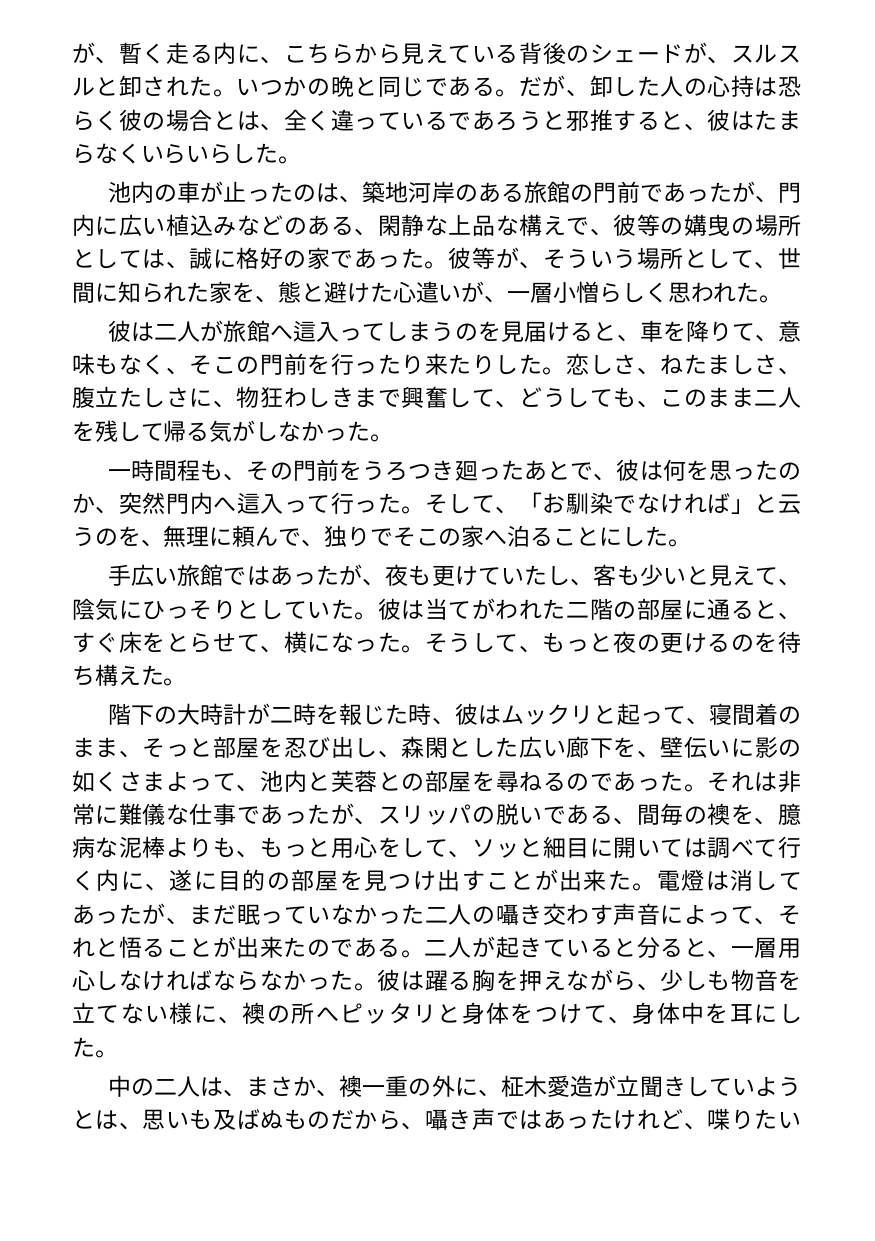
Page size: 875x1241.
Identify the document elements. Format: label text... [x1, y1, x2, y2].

text 手広い旅館ではあったが、夜も更けていたし、客も少いと見えて、陰気にひっそりとしていた。彼は当てがわれた二階の部屋に通ると、すぐ床をとらせて、横になった。そうして、もっと夜の更けるのを待ち構えた。 [72, 558, 802, 691]
text 一時間程も、その門前をうろつき廻ったあとで、彼は何を思ったのか、突然門内へ這入って行った。そして、「お馴染でなければ」と云うのを、無理に頼んで、独りでそこの家へ泊ることにした。 [72, 453, 802, 552]
text 階下の大時計が二時を報じた時、彼はムックリと起って、寝間着のまま、そっと部屋を忍び出し、森閑とした広い廊下を、壁伝いに影の如くさまよって、池内と芙蓉との部屋を尋ねるのであった。それは非常に難儀な仕事であったが、スリッパの脱いである、間毎の襖を、臆病な泥棒よりも、もっと用心をして、ソッと細目に開いては調べて行く内に、遂に目的の部屋を見つけ出すことが出来た。電燈は消してあったが、まだ眠っていなかった二人の囁き交わす声音によって、それと悟ることが出来たのである。二人が起きていると分ると、一層用心しなければならなかった。彼は躍る胸を押えながら、少しも物音を立てない様に、襖の所へピッタリと身体をつけて、身体中を耳にした。 [72, 697, 802, 1063]
text が、暫く走る内に、こちらから見えている背後のシェードが、スルスルと卸された。いつかの晩と同じである。だが、卸した人の心持は恐らく彼の場合とは、全く違っているであろうと邪推すると、彼はたまらなくいらいらした。 [72, 36, 802, 169]
text 池内の車が止ったのは、築地河岸のある旅館の門前であったが、門内に広い植込みなどのある、閑静な上品な構えで、彼等の媾曳の場所としては、誠に格好の家であった。彼等が、そういう場所として、世間に知られた家を、態と避けた心遣いが、一層小憎らしく思われた。 [72, 175, 802, 308]
text 中の二人は、まさか、襖一重の外に、柾木愛造が立聞きしていようとは、思いも及ばぬものだから、囁き声ではあったけれど、喋りたい [72, 1068, 802, 1135]
text 彼は二人が旅館へ這入ってしまうのを見届けると、車を降りて、意味もなく、そこの門前を行ったり来たりした。恋しさ、ねたましさ、腹立たしさに、物狂わしきまで興奮して、どうしても、このまま二人を残して帰る気がしなかった。 [72, 314, 802, 447]
